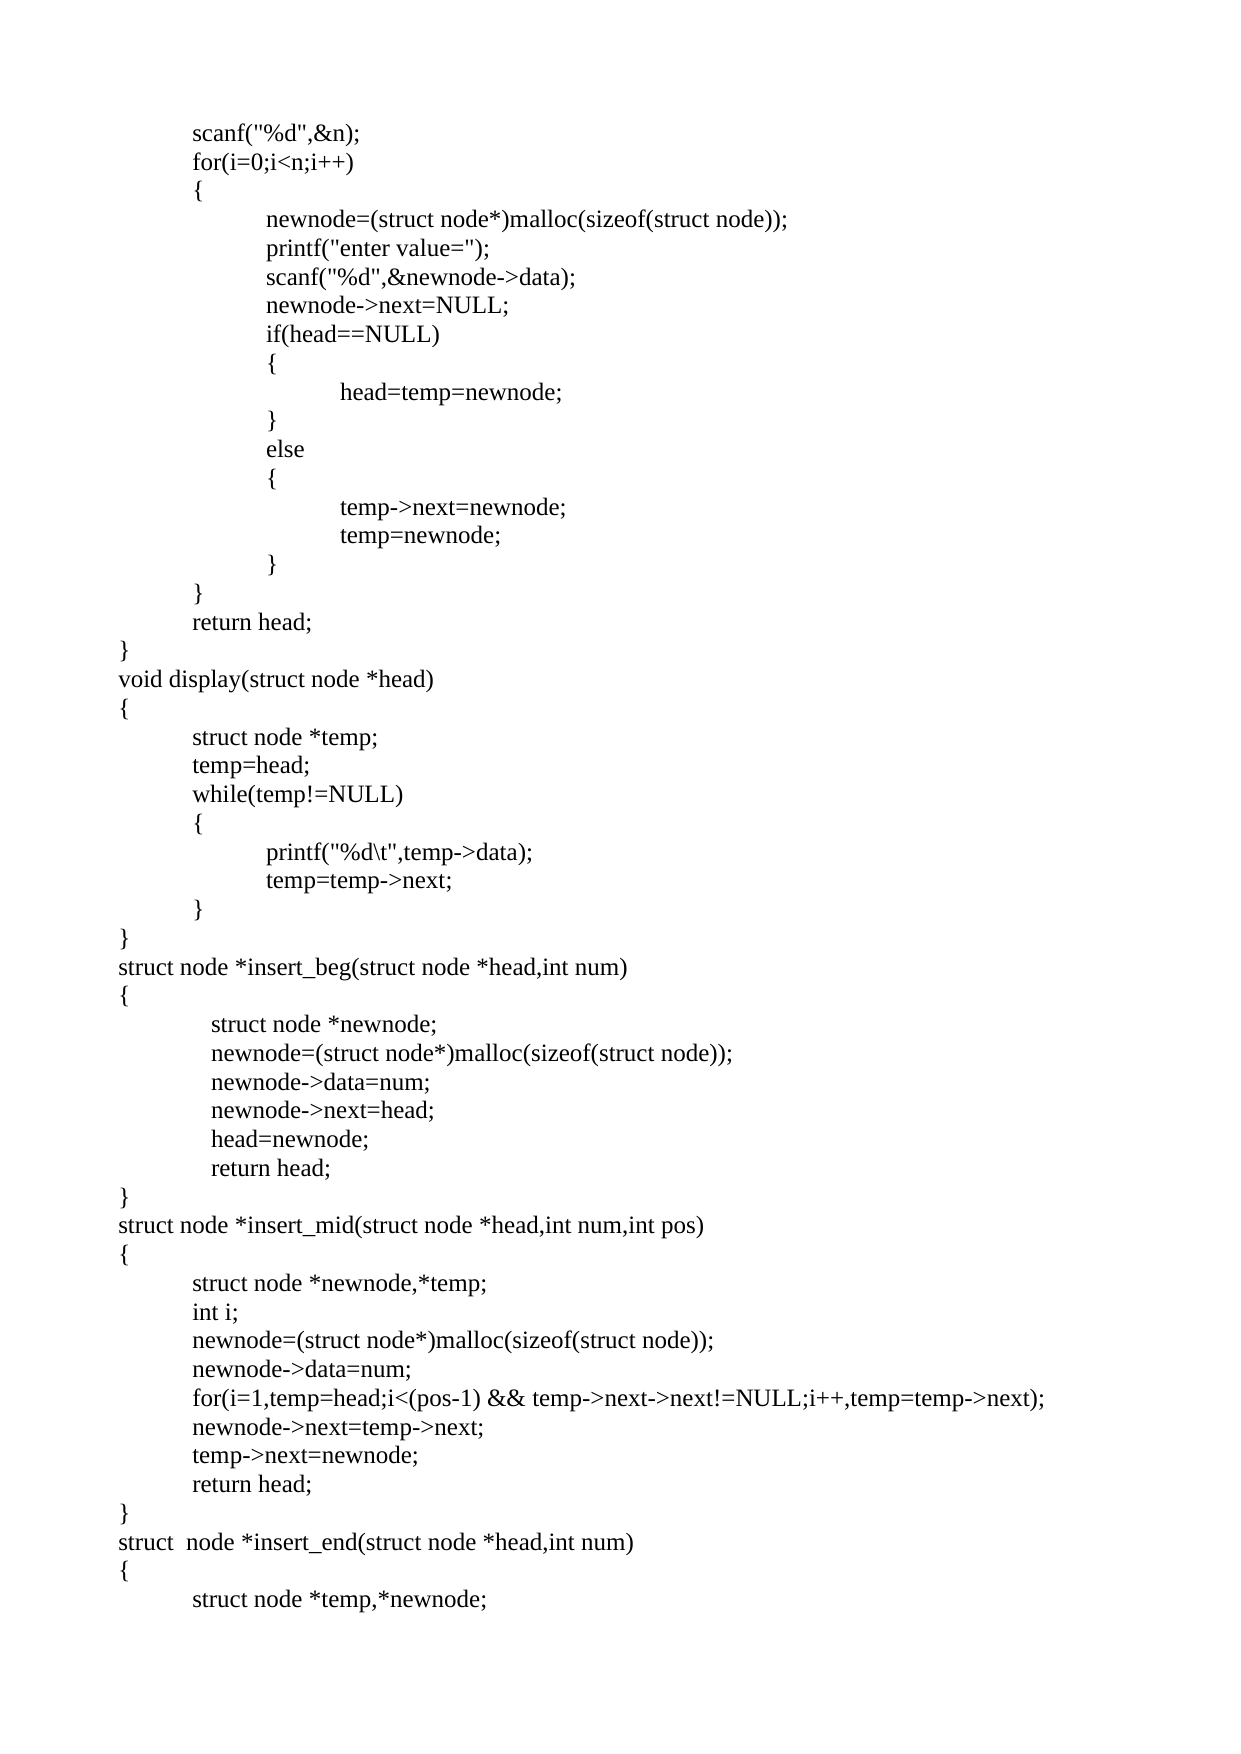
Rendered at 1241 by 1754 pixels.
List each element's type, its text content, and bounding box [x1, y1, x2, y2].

text head=temp=newnode; [118, 377, 1122, 406]
text newnode->next=temp->next; [118, 1412, 1122, 1441]
text struct node *insert_mid(struct node *head,int num,int pos) [118, 1211, 1122, 1239]
text { [118, 693, 1122, 722]
text printf("%d\t",temp->data); [118, 837, 1122, 866]
text else [118, 434, 1122, 463]
text newnode->next=NULL; [118, 291, 1122, 319]
text newnode->data=num; [118, 1354, 1122, 1383]
text if(head==NULL) [118, 319, 1122, 348]
text } [118, 923, 1122, 952]
text head=newnode; [118, 1124, 1122, 1153]
text newnode=(struct node*)malloc(sizeof(struct node)); [118, 204, 1122, 233]
text newnode=(struct node*)malloc(sizeof(struct node)); [118, 1038, 1122, 1067]
text struct node *insert_end(struct node *head,int num) [118, 1527, 1122, 1556]
text newnode->next=head; [118, 1096, 1122, 1124]
text return head; [118, 1153, 1122, 1182]
text return head; [118, 607, 1122, 636]
text struct node *insert_beg(struct node *head,int num) [118, 952, 1122, 981]
text struct node *newnode; [118, 1009, 1122, 1038]
text scanf("%d",&newnode->data); [118, 262, 1122, 291]
text } [118, 406, 1122, 434]
text temp->next=newnode; [118, 1441, 1122, 1469]
text struct node *newnode,*temp; [118, 1268, 1122, 1297]
text { [118, 348, 1122, 377]
text } [118, 578, 1122, 607]
text for(i=0;i<n;i++) [118, 147, 1122, 176]
text } [118, 549, 1122, 578]
text { [118, 176, 1122, 204]
text temp=head; [118, 751, 1122, 779]
text { [118, 463, 1122, 492]
text return head; [118, 1469, 1122, 1498]
text while(temp!=NULL) [118, 779, 1122, 808]
text { [118, 981, 1122, 1009]
text for(i=1,temp=head;i<(pos-1) && temp->next->next!=NULL;i++,temp=temp->next); [118, 1383, 1122, 1412]
text struct node *temp; [118, 722, 1122, 751]
text } [118, 636, 1122, 664]
text int i; [118, 1297, 1122, 1326]
text newnode=(struct node*)malloc(sizeof(struct node)); [118, 1326, 1122, 1354]
text { [118, 1556, 1122, 1584]
text void display(struct node *head) [118, 664, 1122, 693]
text temp=temp->next; [118, 866, 1122, 894]
text printf("enter value="); [118, 233, 1122, 262]
text } [118, 1498, 1122, 1527]
text scanf("%d",&n); [118, 118, 1122, 147]
text { [118, 1239, 1122, 1268]
text } [118, 1182, 1122, 1211]
text temp=newnode; [118, 521, 1122, 549]
text temp->next=newnode; [118, 492, 1122, 521]
text } [118, 894, 1122, 923]
text { [118, 808, 1122, 837]
text struct node *temp,*newnode; [118, 1584, 1122, 1613]
text newnode->data=num; [118, 1067, 1122, 1096]
